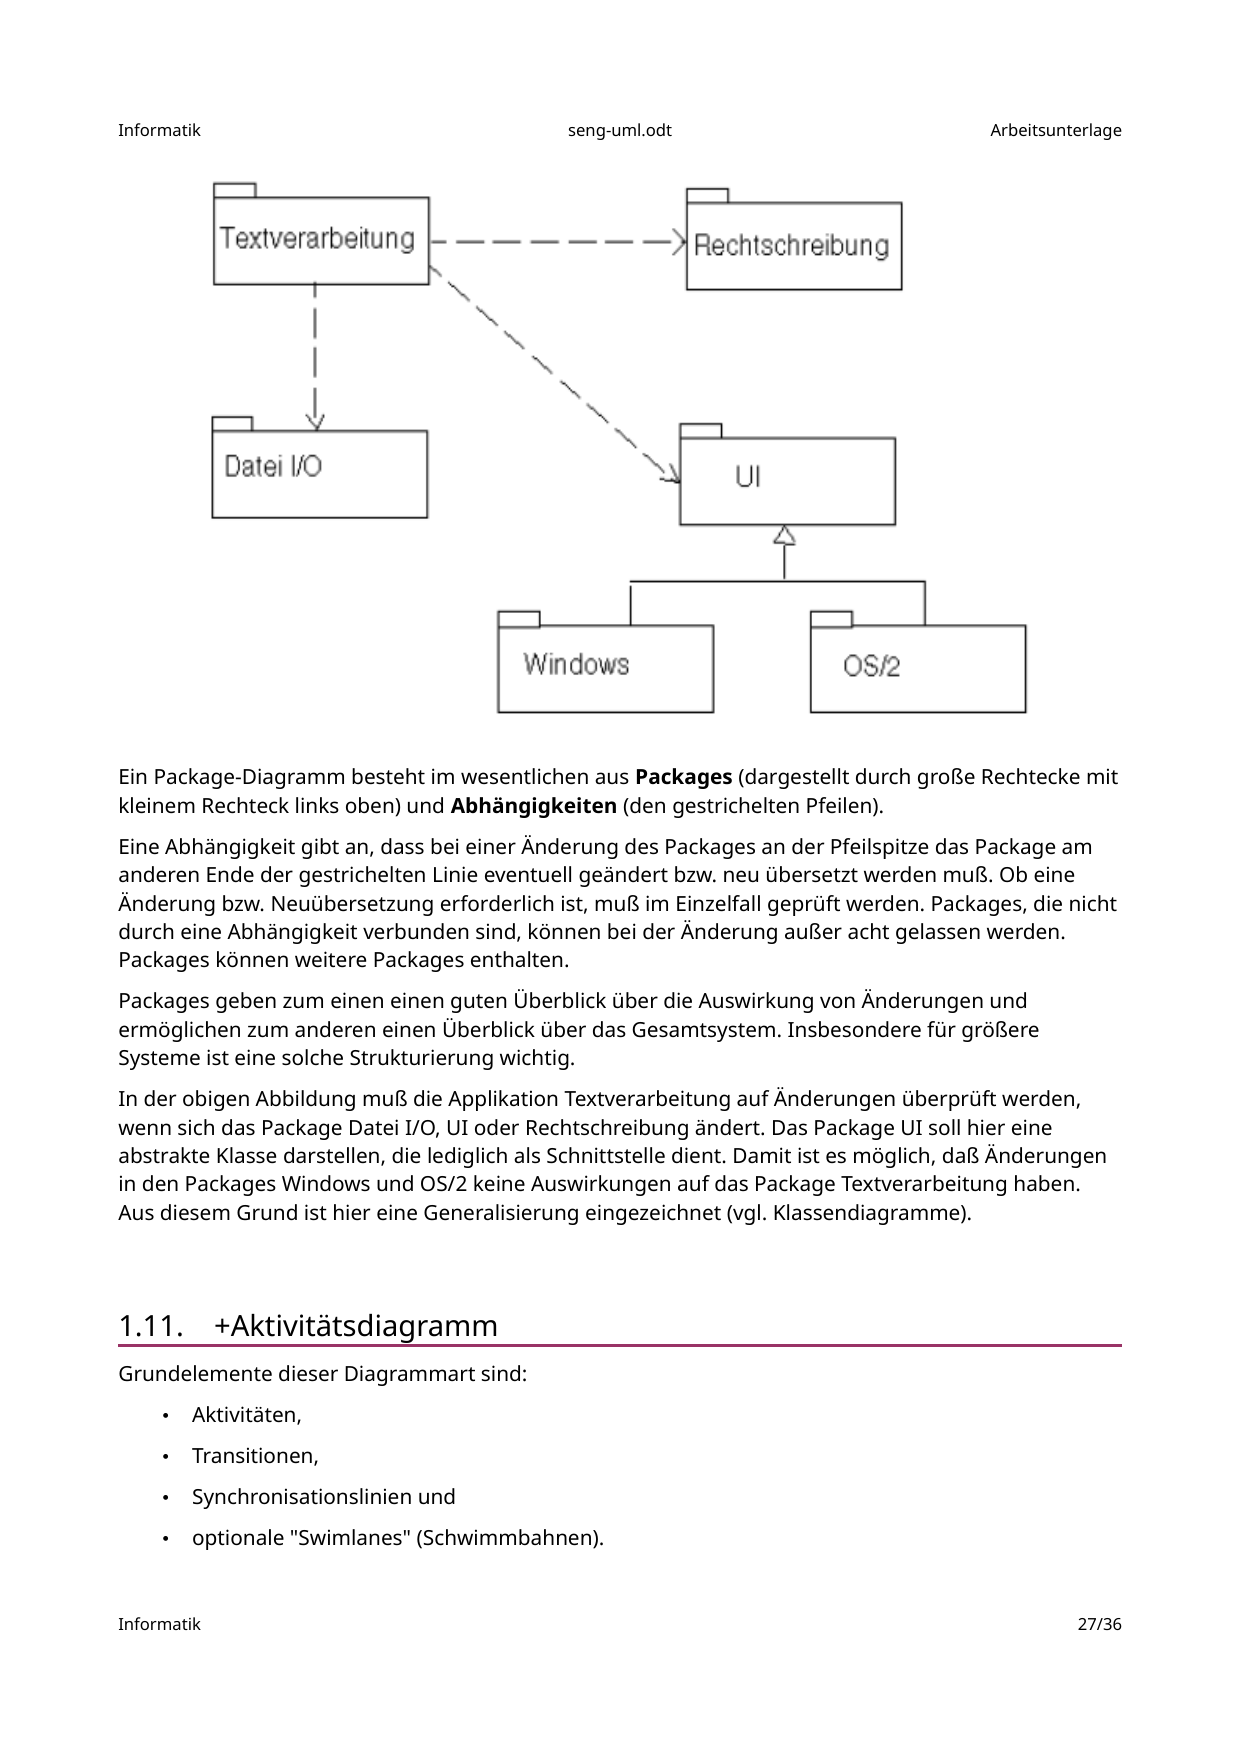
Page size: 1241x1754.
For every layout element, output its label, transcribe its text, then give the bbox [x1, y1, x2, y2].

text Eine Abhängigkeit gibt an, dass bei einer Änderung des Packages an der Pfeilspitze das Package am anderen Ende der gestrichelten Linie eventuell geändert bzw. neu übersetzt werden muß. Ob eine Änderung bzw. Neuübersetzung erforderlich ist, muß im Einzelfall geprüft werden. Packages, die nicht durch eine Abhängigkeit verbunden sind, können bei der Änderung außer acht gelassen werden. Packages können weitere Packages enthalten. [118, 832, 1122, 974]
text Ein Package-Diagramm besteht im wesentlichen aus Packages (dargestellt durch große Rechtecke mit kleinem Rechteck links oben) und Abhängigkeiten (den gestrichelten Pfeilen). [118, 762, 1122, 819]
subtitle +Aktivitätsdiagramm [118, 1305, 1122, 1344]
list Transitionen, [162, 1441, 1122, 1469]
list optionale "Swimlanes" (Schwimmbahnen). [162, 1523, 1122, 1551]
text Grundelemente dieser Diagrammart sind: [118, 1359, 1122, 1388]
picture [204, 170, 1036, 722]
text In der obigen Abbildung muß die Applikation Textverarbeitung auf Änderungen überprüft werden, wenn sich das Package Datei I/O, UI oder Rechtschreibung ändert. Das Package UI soll hier eine abstrakte Klasse darstellen, die lediglich als Schnittstelle dient. Damit ist es möglich, daß Änderungen in den Packages Windows und OS/2 keine Auswirkungen auf das Package Textverarbeitung haben. Aus diesem Grund ist hier eine Generalisierung eingezeichnet (vgl. Klassendiagramme). [118, 1084, 1122, 1226]
list Aktivitäten, [162, 1400, 1122, 1428]
list Synchronisationslinien und [162, 1482, 1122, 1510]
text Packages geben zum einen einen guten Überblick über die Auswirkung von Änderungen und ermöglichen zum anderen einen Überblick über das Gesamtsystem. Insbesondere für größere Systeme ist eine solche Strukturierung wichtig. [118, 986, 1122, 1072]
